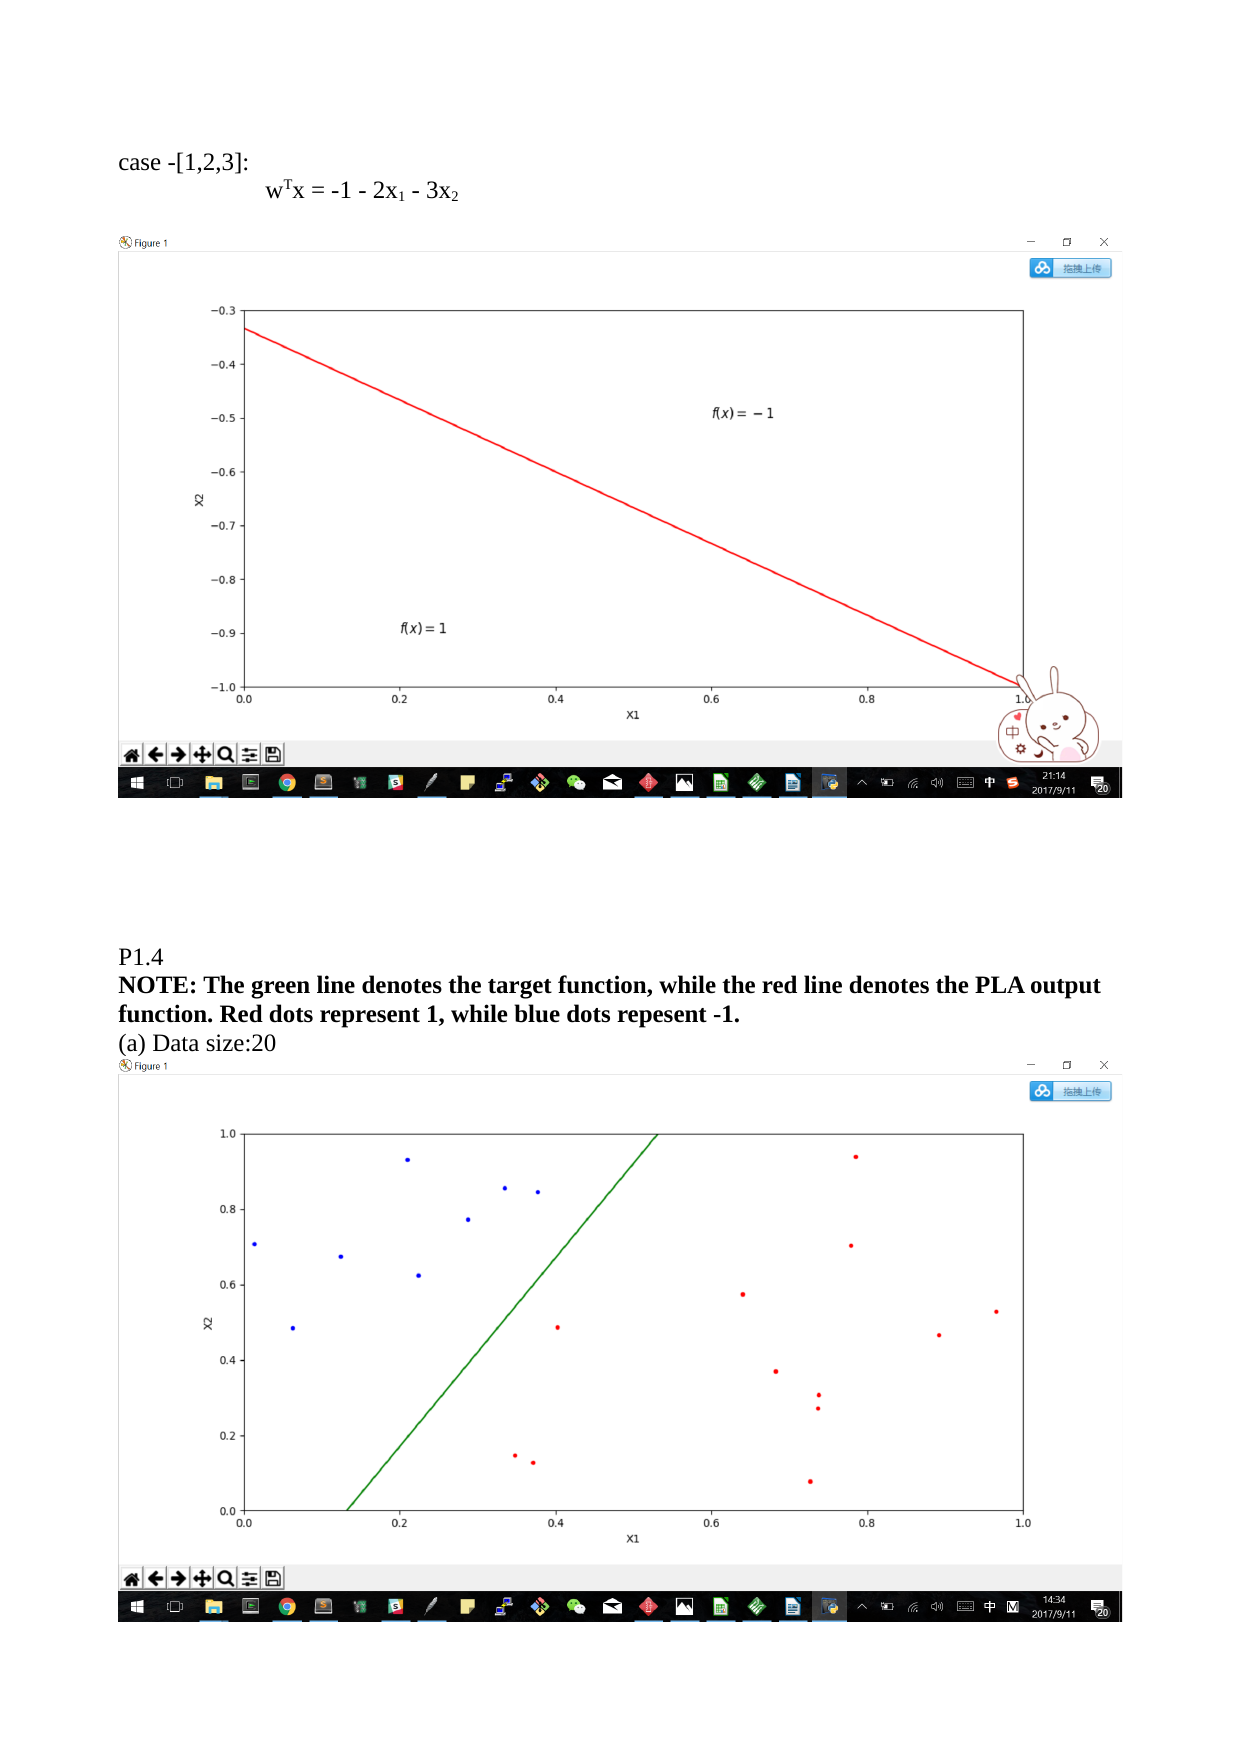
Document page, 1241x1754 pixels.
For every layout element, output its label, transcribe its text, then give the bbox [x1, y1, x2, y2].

text (a) Data size:20 [118, 1028, 1122, 1056]
text NOTE: The green line denotes the target function, while the red line denotes the PLA output function. Red dots represent 1, while blue dots repesent -1. [118, 970, 1122, 1028]
text case -[1,2,3]: [118, 147, 1122, 176]
picture [118, 1056, 1123, 1622]
text P1.4 [118, 942, 1122, 970]
picture [118, 233, 1123, 798]
text wTx = -1 - 2x1 - 3x2 [118, 176, 1122, 204]
